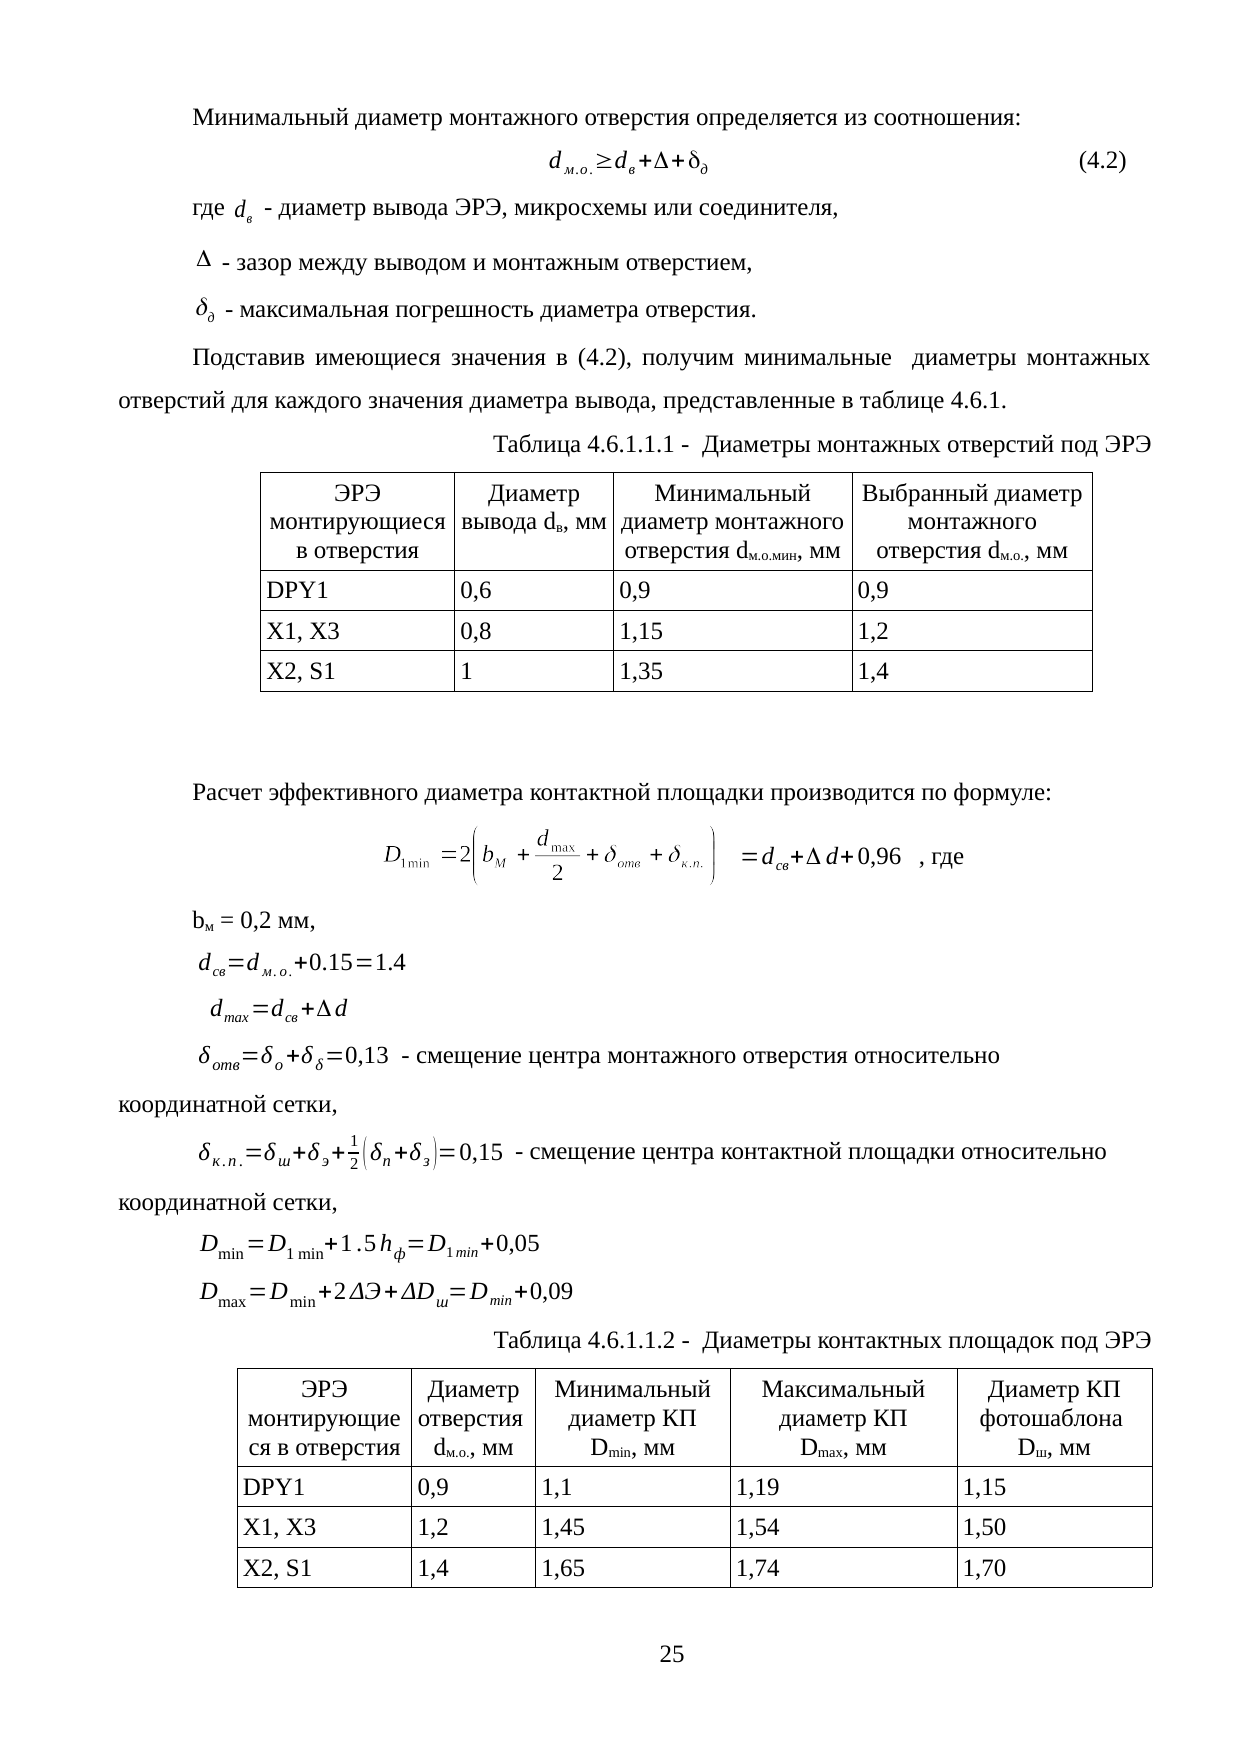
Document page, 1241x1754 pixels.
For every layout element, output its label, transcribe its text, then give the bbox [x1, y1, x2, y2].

table_cell 1,1 [536, 1467, 730, 1506]
text - смещение центра контактной площадки относительно координатной сетки, [118, 1132, 1152, 1216]
table_cell 1,4 [412, 1548, 535, 1587]
table_cell X2, S1 [238, 1548, 411, 1587]
table_header Диаметр отверстия dм.о., мм [412, 1369, 535, 1466]
table_cell 1,15 [958, 1467, 1152, 1506]
text bм = 0,2 мм, [118, 906, 1152, 934]
table_header ЭРЭ монтирующиеся в отверстия [238, 1369, 411, 1466]
text - смещение центра монтажного отверстия относительно координатной сетки, [118, 1040, 1152, 1118]
table_cell 1,2 [412, 1507, 535, 1547]
table_cell 1,4 [853, 651, 1092, 691]
table_header Выбранный диаметр монтажного отверстия dм.о., мм [853, 473, 1092, 569]
table_header Диаметр вывода dв, мм [455, 473, 613, 569]
table_cell 1,19 [731, 1467, 957, 1506]
table_cell X2, S1 [261, 651, 454, 691]
text где - диаметр вывода ЭРЭ, микросхемы или соединителя, [118, 192, 1152, 230]
table_header ЭРЭ монтирующиеся в отверстия [261, 473, 454, 569]
table_cell 0,9 [853, 571, 1092, 610]
table_header Диаметр КП фотошаблона Dш, мм [958, 1369, 1152, 1466]
table_cell 1,15 [614, 611, 852, 650]
table_cell 0,9 [412, 1467, 535, 1506]
text Таблица 4.6.1.1.1 - Диаметры монтажных отверстий под ЭРЭ [118, 429, 1152, 457]
table_cell 1,65 [536, 1548, 730, 1587]
table_header Минимальный диаметр КП Dmin, мм [536, 1369, 730, 1466]
table_cell DPY1 [261, 571, 454, 610]
text (4.2) [118, 146, 1152, 178]
table_cell X1, X3 [238, 1507, 411, 1547]
table_cell 1,74 [731, 1548, 957, 1587]
table_cell 1,70 [958, 1548, 1152, 1587]
table_header Минимальный диаметр монтажного отверстия dм.о.мин, мм [614, 473, 852, 569]
text Таблица 4.6.1.1.2 - Диаметры контактных площадок под ЭРЭ [118, 1325, 1152, 1354]
table_cell 1,54 [731, 1507, 957, 1547]
text - максимальная погрешность диаметра отверстия. [118, 291, 1152, 328]
table_cell X1, X3 [261, 611, 454, 650]
table_cell 1,50 [958, 1507, 1152, 1547]
text Расчет эффективного диаметра контактной площадки производится по формуле: [118, 777, 1152, 806]
text Подставив имеющиеся значения в (4.2), получим минимальные диаметры монтажных отверстий для каждого значения диаметра вывода, представленные в таблице 4.6.1. [118, 342, 1152, 414]
table_cell 1,2 [853, 611, 1092, 650]
table_cell 0,6 [455, 571, 613, 610]
text - зазор между выводом и монтажным отверстием, [118, 244, 1152, 276]
table_cell 1 [455, 651, 613, 691]
table_cell 0,9 [614, 571, 852, 610]
table_cell 0,8 [455, 611, 613, 650]
table_header Максимальный диаметр КП Dmax, мм [731, 1369, 957, 1466]
text Минимальный диаметр монтажного отверстия определяется из соотношения: [118, 102, 1152, 131]
table_cell 1,35 [614, 651, 852, 691]
table_cell DPY1 [238, 1467, 411, 1506]
table_cell 1,45 [536, 1507, 730, 1547]
text , где [118, 820, 1152, 891]
